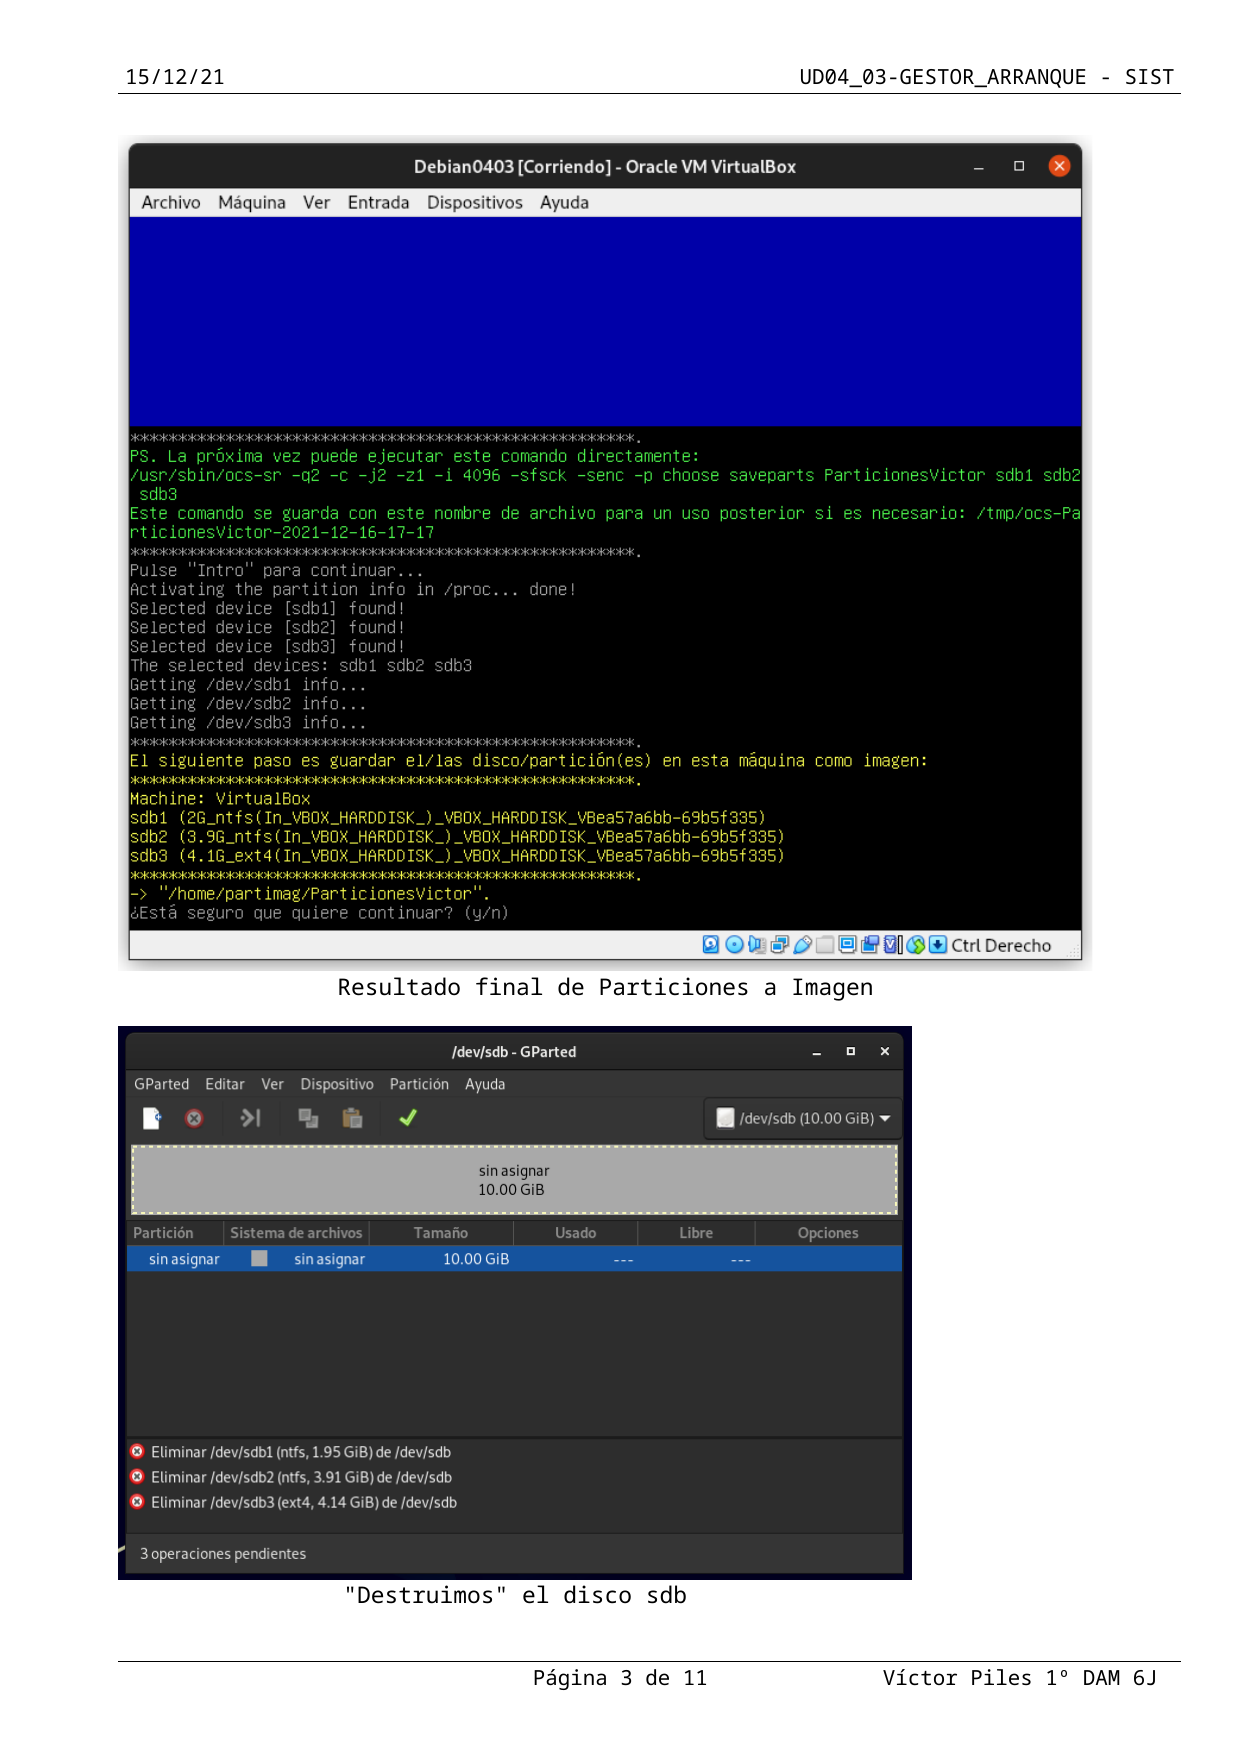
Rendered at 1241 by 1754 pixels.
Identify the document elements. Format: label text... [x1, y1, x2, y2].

picture [118, 1026, 912, 1580]
text "Destruimos" el disco sdb [118, 1580, 912, 1611]
text Resultado final de Particiones a Imagen [118, 971, 1092, 1002]
picture [118, 135, 1093, 971]
